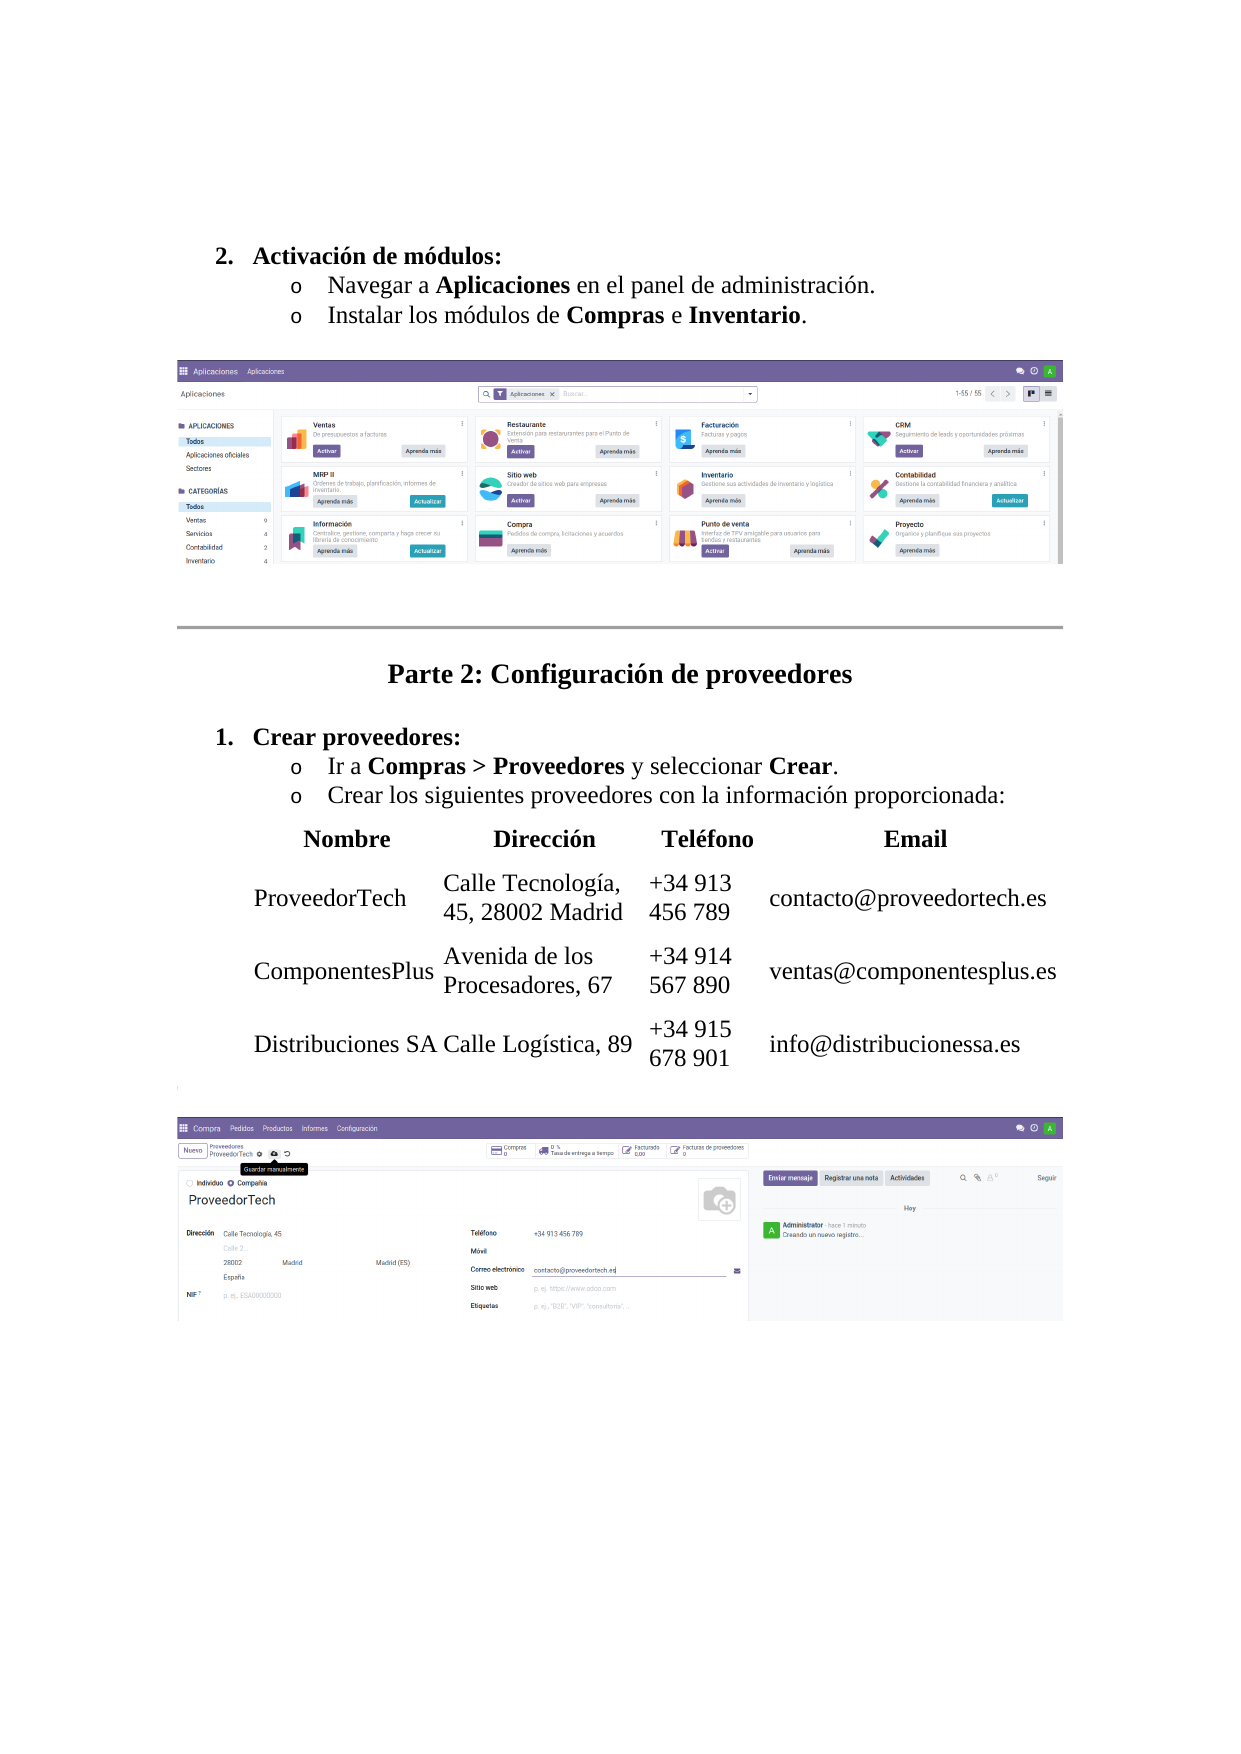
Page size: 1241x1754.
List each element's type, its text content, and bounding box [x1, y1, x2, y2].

list Ir a Compras > Proveedores y seleccionar Crear. [290, 751, 1063, 780]
table_cell Distribuciones SA [252, 1001, 442, 1074]
table_cell contacto@proveedortech.es [768, 854, 1063, 927]
list Activación de módulos: [215, 241, 1063, 270]
list Instalar los módulos de Compras e Inventario. [290, 300, 1063, 329]
table_header Dirección [442, 810, 647, 854]
list Navegar a Aplicaciones en el panel de administración. [290, 270, 1063, 300]
table_cell Calle Logística, 89 [442, 1001, 647, 1074]
table_cell +34 915 678 901 [647, 1001, 768, 1074]
table_header Teléfono [647, 810, 768, 854]
table_header Email [768, 810, 1063, 854]
table_cell ProveedorTech [252, 854, 442, 927]
list Crear proveedores: [215, 722, 1063, 751]
table_cell Calle Tecnología, 45, 28002 Madrid [442, 854, 647, 927]
picture [177, 360, 1063, 564]
list Crear los siguientes proveedores con la información proporcionada: [290, 780, 1063, 810]
table_cell Avenida de los Procesadores, 67 [442, 928, 647, 1001]
table_cell +34 913 456 789 [647, 854, 768, 927]
subtitle Parte 2: Configuración de proveedores [177, 657, 1063, 689]
picture [177, 1117, 1063, 1321]
table_cell info@distribucionessa.es [768, 1001, 1063, 1074]
table_cell ComponentesPlus [252, 928, 442, 1001]
table_header Nombre [252, 810, 442, 854]
table_cell +34 914 567 890 [647, 928, 768, 1001]
table_cell ventas@componentesplus.es [768, 928, 1063, 1001]
